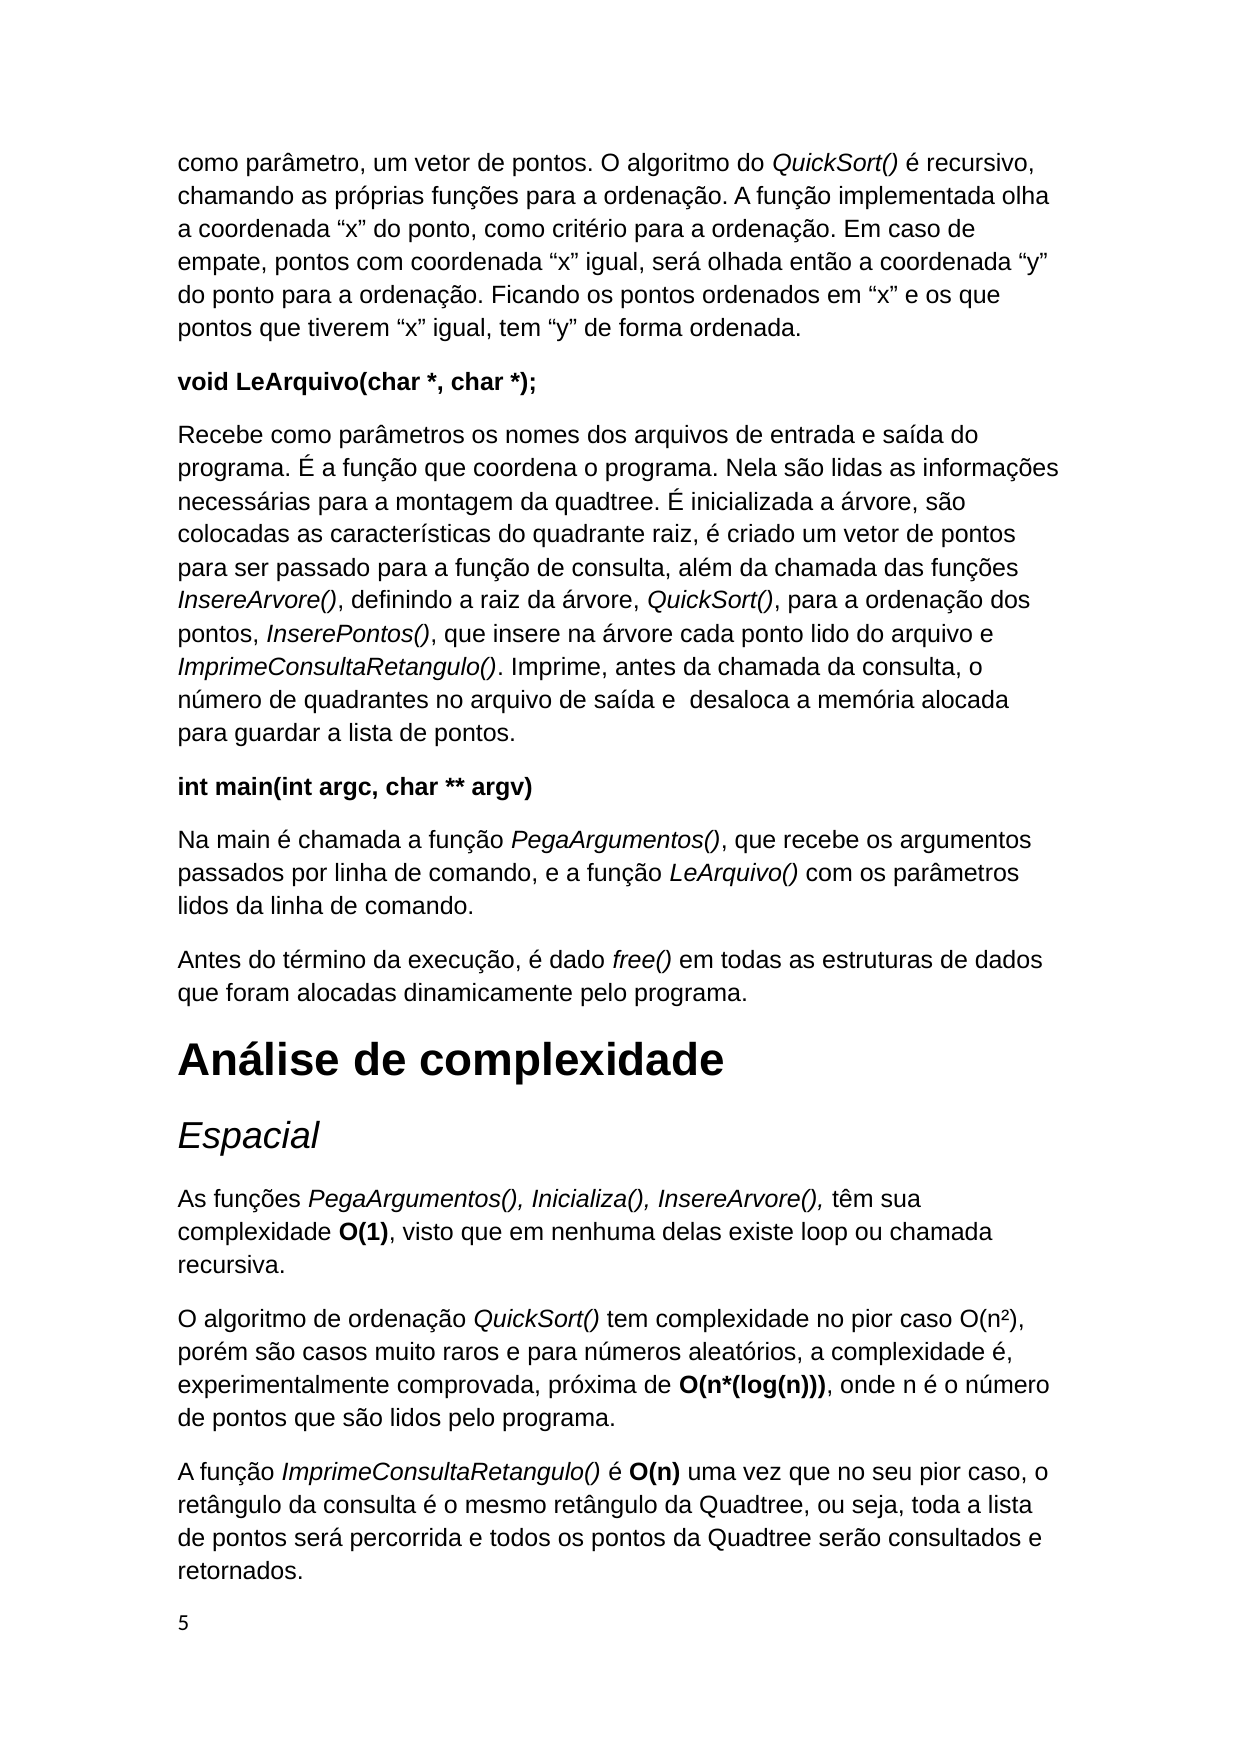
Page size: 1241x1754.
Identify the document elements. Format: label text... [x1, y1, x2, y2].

text As funções PegaArgumentos(), Inicializa(), InsereArvore(), têm sua complexidade O(1), visto que em nenhuma delas existe loop ou chamada recursiva. [177, 1184, 1063, 1279]
text Espacial [177, 1113, 1063, 1157]
text Na main é chamada a função PegaArgumentos(), que recebe os argumentos passados por linha de comando, e a função LeArquivo() com os parâmetros lidos da linha de comando. [177, 825, 1063, 920]
text Recebe como parâmetros os nomes dos arquivos de entrada e saída do programa. É a função que coordena o programa. Nela são lidas as informações necessárias para a montagem da quadtree. É inicializada a árvore, são colocadas as características do quadrante raiz, é criado um vetor de pontos para ser passado para a função de consulta, além da chamada das funções InsereArvore(), definindo a raiz da árvore, QuickSort(), para a ordenação dos pontos, InserePontos(), que insere na árvore cada ponto lido do arquivo e ImprimeConsultaRetangulo(). Imprime, antes da chamada da consulta, o número de quadrantes no arquivo de saída e desaloca a memória alocada para guardar a lista de pontos. [177, 420, 1063, 746]
text int main(int argc, char ** argv) [177, 771, 1063, 800]
text Análise de complexidade [177, 1032, 1063, 1085]
text Antes do término da execução, é dado free() em todas as estruturas de dados que foram alocadas dinamicamente pelo programa. [177, 945, 1063, 1007]
text void LeArquivo(char *, char *); [177, 367, 1063, 395]
text como parâmetro, um vetor de pontos. O algoritmo do QuickSort() é recursivo, chamando as próprias funções para a ordenação. A função implementada olha a coordenada “x” do ponto, como critério para a ordenação. Em caso de empate, pontos com coordenada “x” igual, será olhada então a coordenada “y” do ponto para a ordenação. Ficando os pontos ordenados em “x” e os que pontos que tiverem “x” igual, tem “y” de forma ordenada. [177, 148, 1063, 341]
text A função ImprimeConsultaRetangulo() é O(n) uma vez que no seu pior caso, o retângulo da consulta é o mesmo retângulo da Quadtree, ou seja, toda a lista de pontos será percorrida e todos os pontos da Quadtree serão consultados e retornados. [177, 1457, 1063, 1584]
text O algoritmo de ordenação QuickSort() tem complexidade no pior caso O(n²), porém são casos muito raros e para números aleatórios, a complexidade é, experimentalmente comprovada, próxima de O(n*(log(n))), onde n é o número de pontos que são lidos pelo programa. [177, 1304, 1063, 1432]
